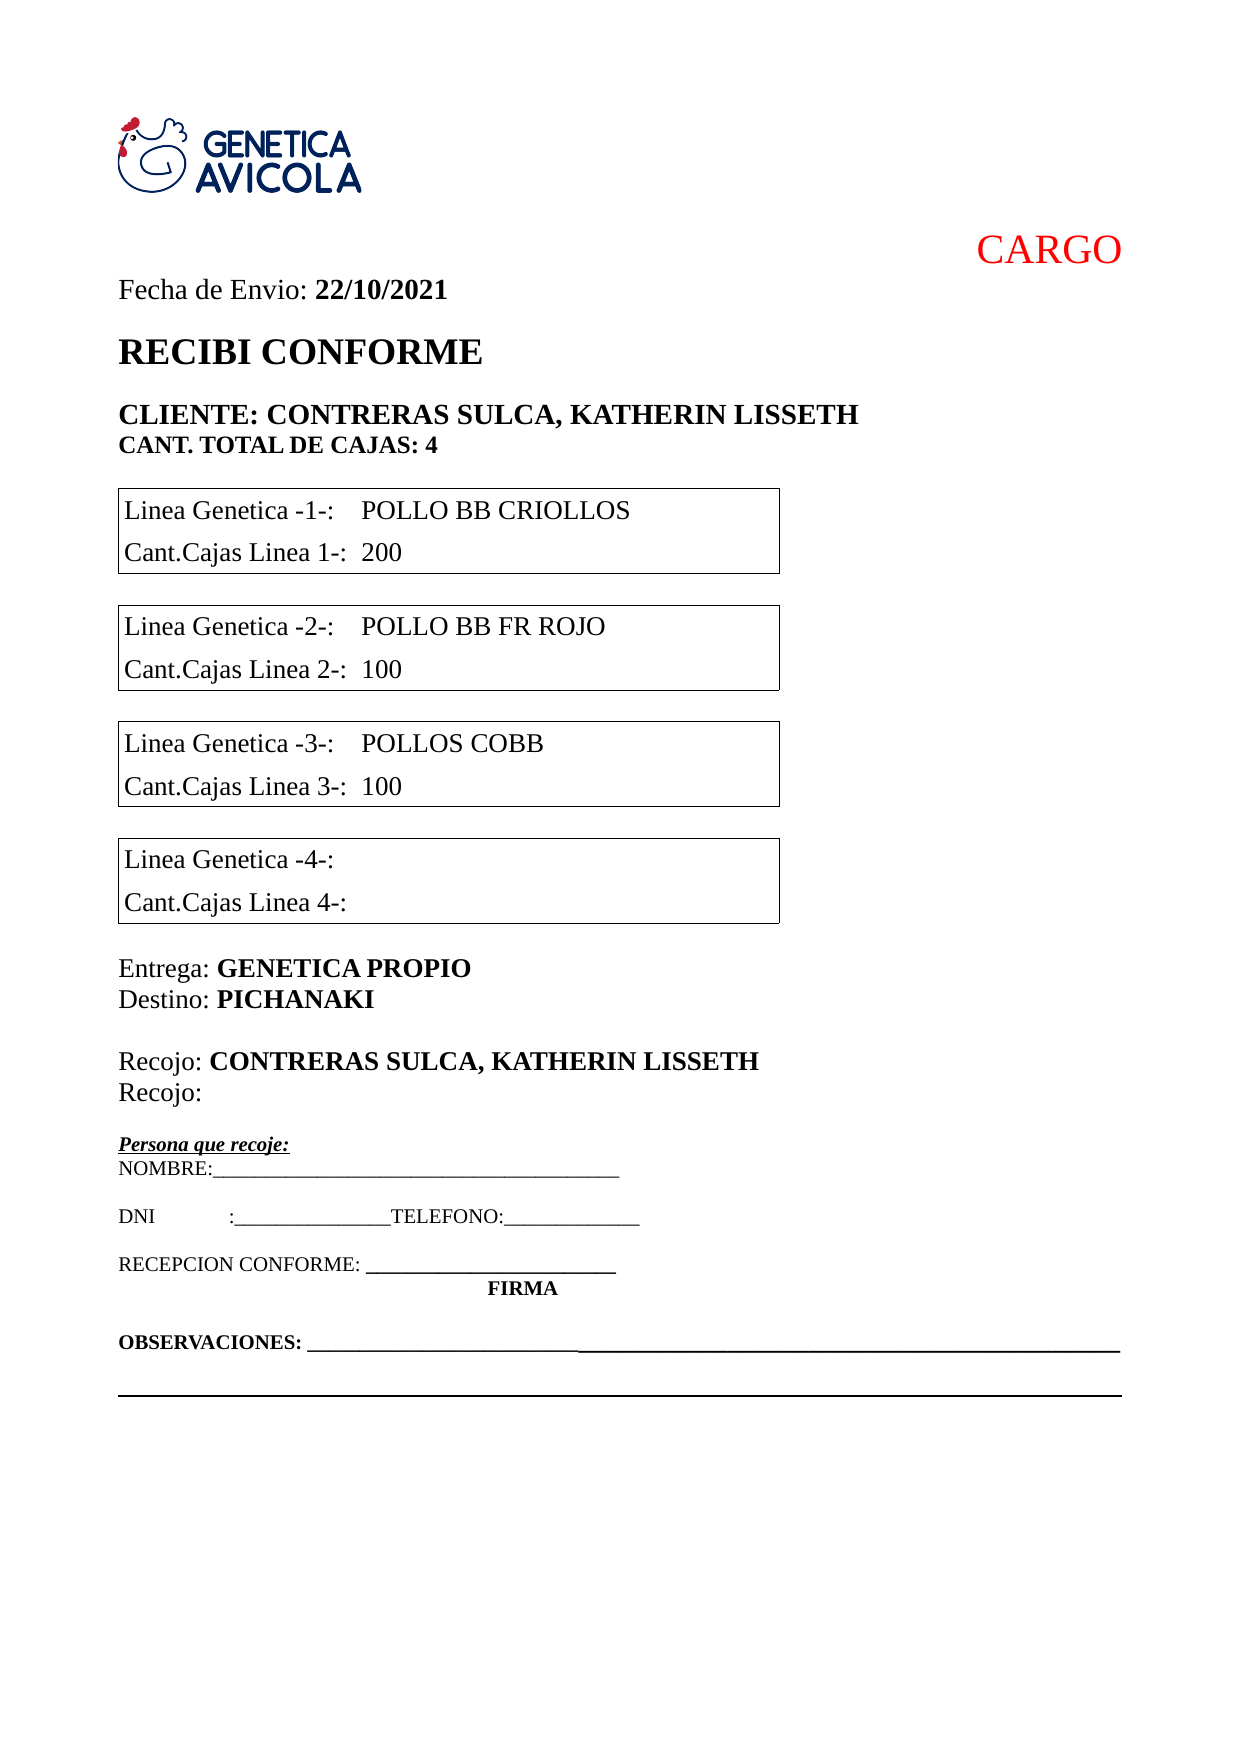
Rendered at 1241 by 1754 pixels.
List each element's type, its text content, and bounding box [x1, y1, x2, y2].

picture [117, 117, 362, 193]
table_header POLLO BB CRIOLLOS [356, 489, 779, 531]
text Entrega: GENETICA PROPIO [118, 952, 1122, 983]
table_cell 100 [356, 764, 779, 806]
text DNI :_______________TELEFONO:_____________ [118, 1204, 1122, 1228]
text NOMBRE:_______________________________________ [118, 1156, 1122, 1180]
table_cell Cant.Cajas Linea 2-: [119, 647, 356, 690]
table_cell [356, 807, 779, 838]
table_cell POLLO BB FR ROJO [356, 606, 779, 647]
text RECEPCION CONFORME: ________________________ [118, 1252, 1122, 1276]
table_cell Cant.Cajas Linea 4-: [119, 880, 356, 923]
table_header Linea Genetica -1-: [119, 489, 356, 531]
table_cell Linea Genetica -2-: [119, 606, 356, 647]
text Destino: PICHANAKI [118, 983, 1122, 1014]
table_cell [118, 807, 356, 838]
text CANT. TOTAL DE CAJAS: 4 [118, 431, 1122, 459]
table_cell Linea Genetica -4-: [119, 839, 356, 880]
text CARGO [118, 224, 1122, 272]
text RECIBI CONFORME [118, 330, 1122, 373]
table_cell 100 [356, 647, 779, 690]
table_cell [118, 691, 356, 721]
table_cell [356, 839, 779, 880]
table_cell Cant.Cajas Linea 3-: [119, 764, 356, 806]
text CLIENTE: CONTRERAS SULCA, KATHERIN LISSETH [118, 397, 1122, 431]
table_cell [356, 880, 779, 923]
text Fecha de Envio: 22/10/2021 [118, 272, 1122, 306]
table_cell 200 [356, 531, 779, 573]
table_cell [356, 574, 779, 604]
text Recojo: [118, 1076, 1122, 1108]
text OBSERVACIONES: __________________________________________________________________ [118, 1324, 1122, 1355]
table_cell Linea Genetica -3-: [119, 722, 356, 764]
text FIRMA [118, 1276, 1122, 1300]
table_cell POLLOS COBB [356, 722, 779, 764]
table_cell Cant.Cajas Linea 1-: [119, 531, 356, 573]
text Recojo: CONTRERAS SULCA, KATHERIN LISSETH [118, 1045, 1122, 1076]
table_cell [356, 691, 779, 721]
table_cell [118, 574, 356, 604]
text Persona que recoje: [118, 1132, 1122, 1156]
